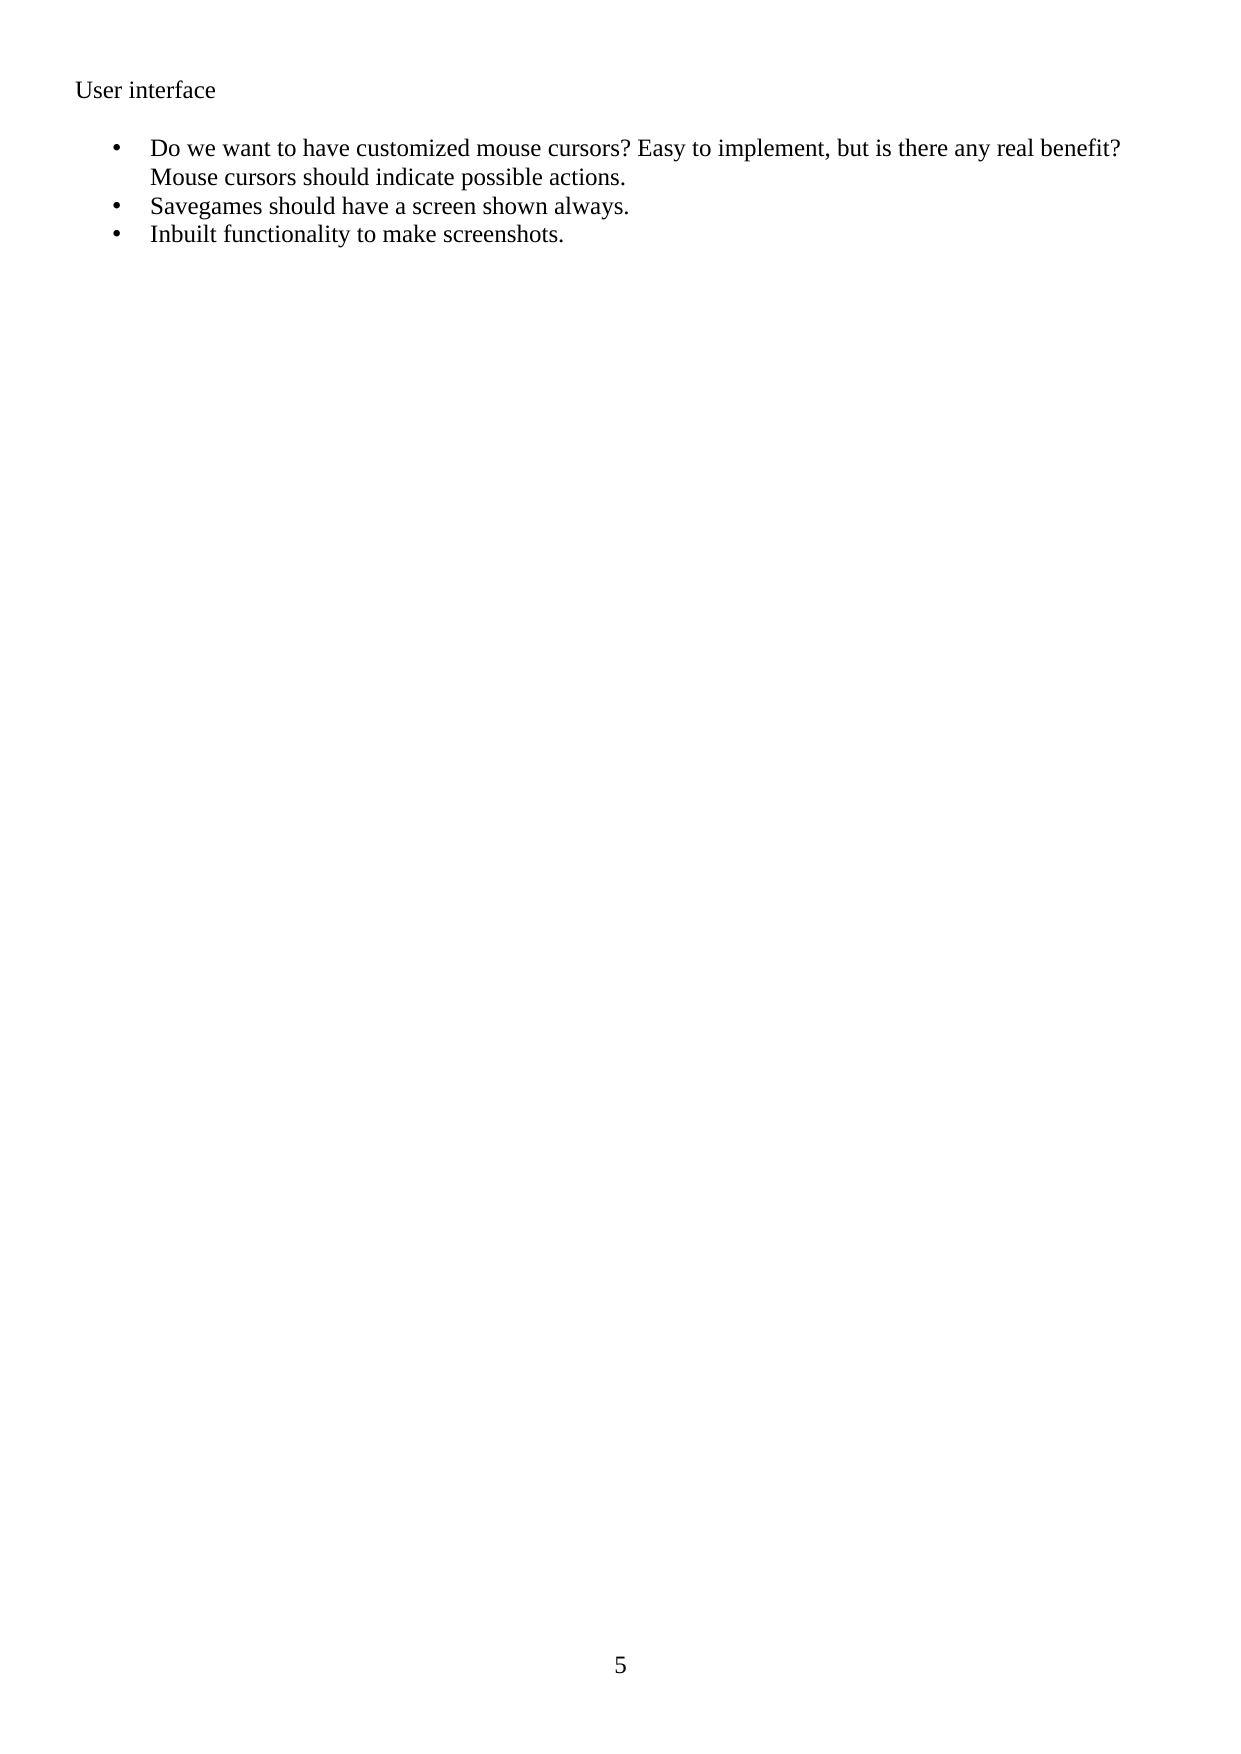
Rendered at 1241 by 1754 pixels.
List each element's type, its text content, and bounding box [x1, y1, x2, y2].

list Savegames should have a screen shown always. [112, 191, 1166, 219]
list Do we want to have customized mouse cursors? Easy to implement, but is there any real benefit? Mouse cursors should indicate possible actions. [112, 133, 1166, 191]
list Inbuilt functionality to make screenshots. [112, 219, 1166, 248]
